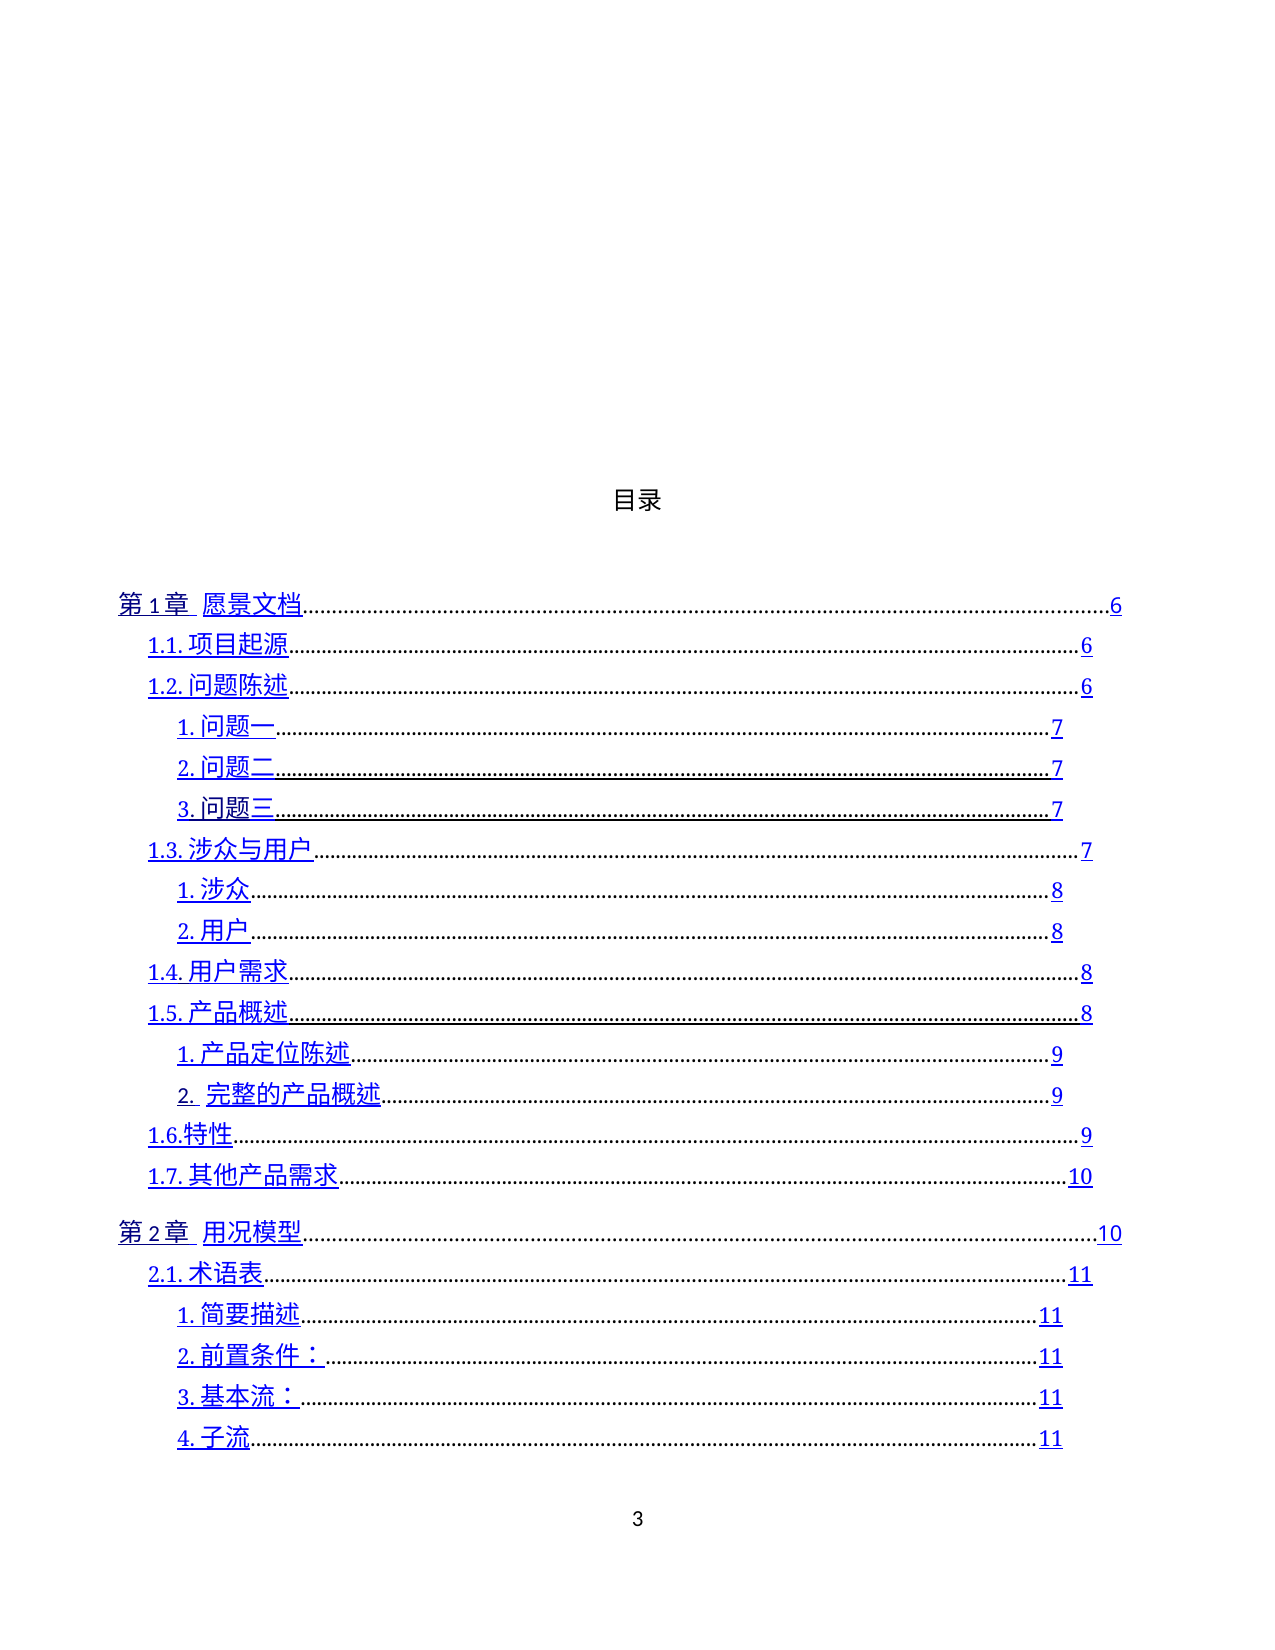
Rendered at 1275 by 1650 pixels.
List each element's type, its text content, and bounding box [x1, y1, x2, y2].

text 3. 问题三 7 [177, 791, 1157, 824]
text 1.6.特性 9 [148, 1117, 1157, 1151]
text 1. 涉众 8 [177, 872, 1157, 906]
text 3. 基本流： 11 [177, 1378, 1157, 1412]
text 1.3. 涉众与用户 7 [148, 831, 1157, 865]
text 目录 [118, 482, 1157, 516]
text 1.2. 问题陈述 6 [148, 668, 1157, 702]
text 2. 完整的产品概述 9 [177, 1076, 1157, 1110]
text 2.1. 术语表 11 [148, 1256, 1157, 1290]
text 1. 产品定位陈述 9 [177, 1036, 1157, 1069]
text 1.7. 其他产品需求 10 [148, 1158, 1157, 1192]
text 1.4. 用户需求 8 [148, 954, 1157, 988]
text 4. 子流 11 [177, 1419, 1157, 1453]
text 2. 用户 8 [177, 913, 1157, 947]
text 1. 问题一 7 [177, 709, 1157, 743]
text 第2章 用况模型 10 [118, 1215, 1157, 1249]
text 1.5. 产品概述 8 [148, 995, 1157, 1029]
text 第1章 愿景文档 6 [118, 586, 1157, 620]
text 1.1. 项目起源 6 [148, 627, 1157, 661]
text 2. 前置条件： 11 [177, 1338, 1157, 1372]
text 1. 简要描述 11 [177, 1297, 1157, 1331]
text 2. 问题二 7 [177, 750, 1157, 784]
